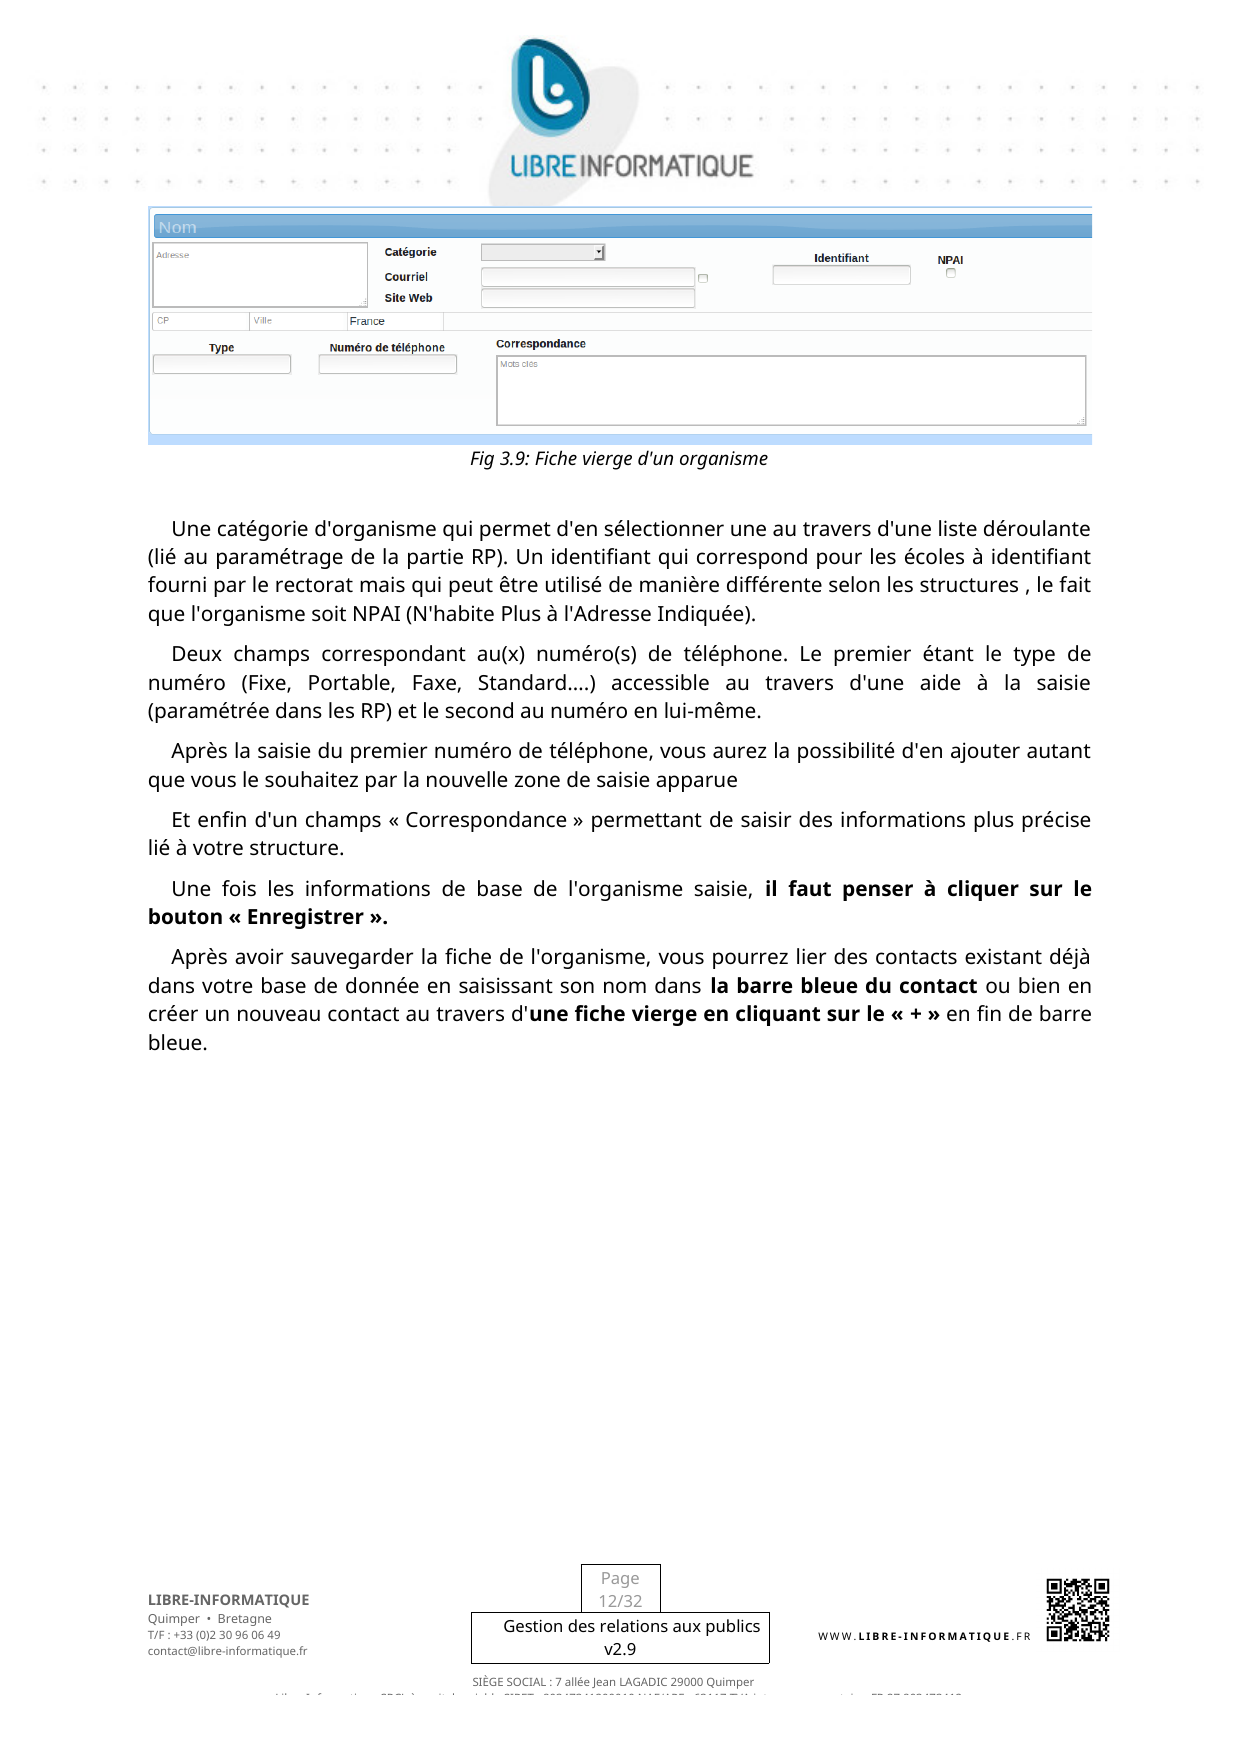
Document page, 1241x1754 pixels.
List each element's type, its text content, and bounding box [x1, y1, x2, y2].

text Après avoir sauvegarder la fiche de l'organisme, vous pourrez lier des contacts existant déjà dans votre base de donnée en saisissant son nom dans la barre bleue du contact ou bien en créer un nouveau contact au travers d'une fiche vierge en cliquant sur le « + » en fin de barre bleue. [148, 942, 1093, 1056]
text Une fois les informations de base de l'organisme saisie, il faut penser à cliquer sur le bouton « Enregistrer ». [148, 874, 1093, 931]
text Fig 3.9: Fiche vierge d'un organisme [148, 445, 1092, 471]
text Deux champs correspondant au(x) numéro(s) de téléphone. Le premier étant le type de numéro (Fixe, Portable, Faxe, Standard….) accessible au travers d'une aide à la saisie (paramétrée dans les RP) et le second au numéro en lui-même. [148, 639, 1093, 724]
text Une catégorie d'organisme qui permet d'en sélectionner une au travers d'une liste déroulante (lié au paramétrage de la partie RP). Un identifiant qui correspond pour les écoles à identifiant fourni par le rectorat mais qui peut être utilisé de manière différente selon les structures , le fait que l'organisme soit NPAI (N'habite Plus à l'Adresse Indiquée). [148, 514, 1093, 627]
text Après la saisie du premier numéro de téléphone, vous aurez la possibilité d'en ajouter autant que vous le souhaitez par la nouvelle zone de saisie apparue [148, 736, 1093, 793]
text Et enfin d'un champs « Correspondance » permettant de saisir des informations plus précise lié à votre structure. [148, 805, 1093, 862]
picture [1036, 1568, 1120, 1652]
picture [27, 35, 1213, 445]
